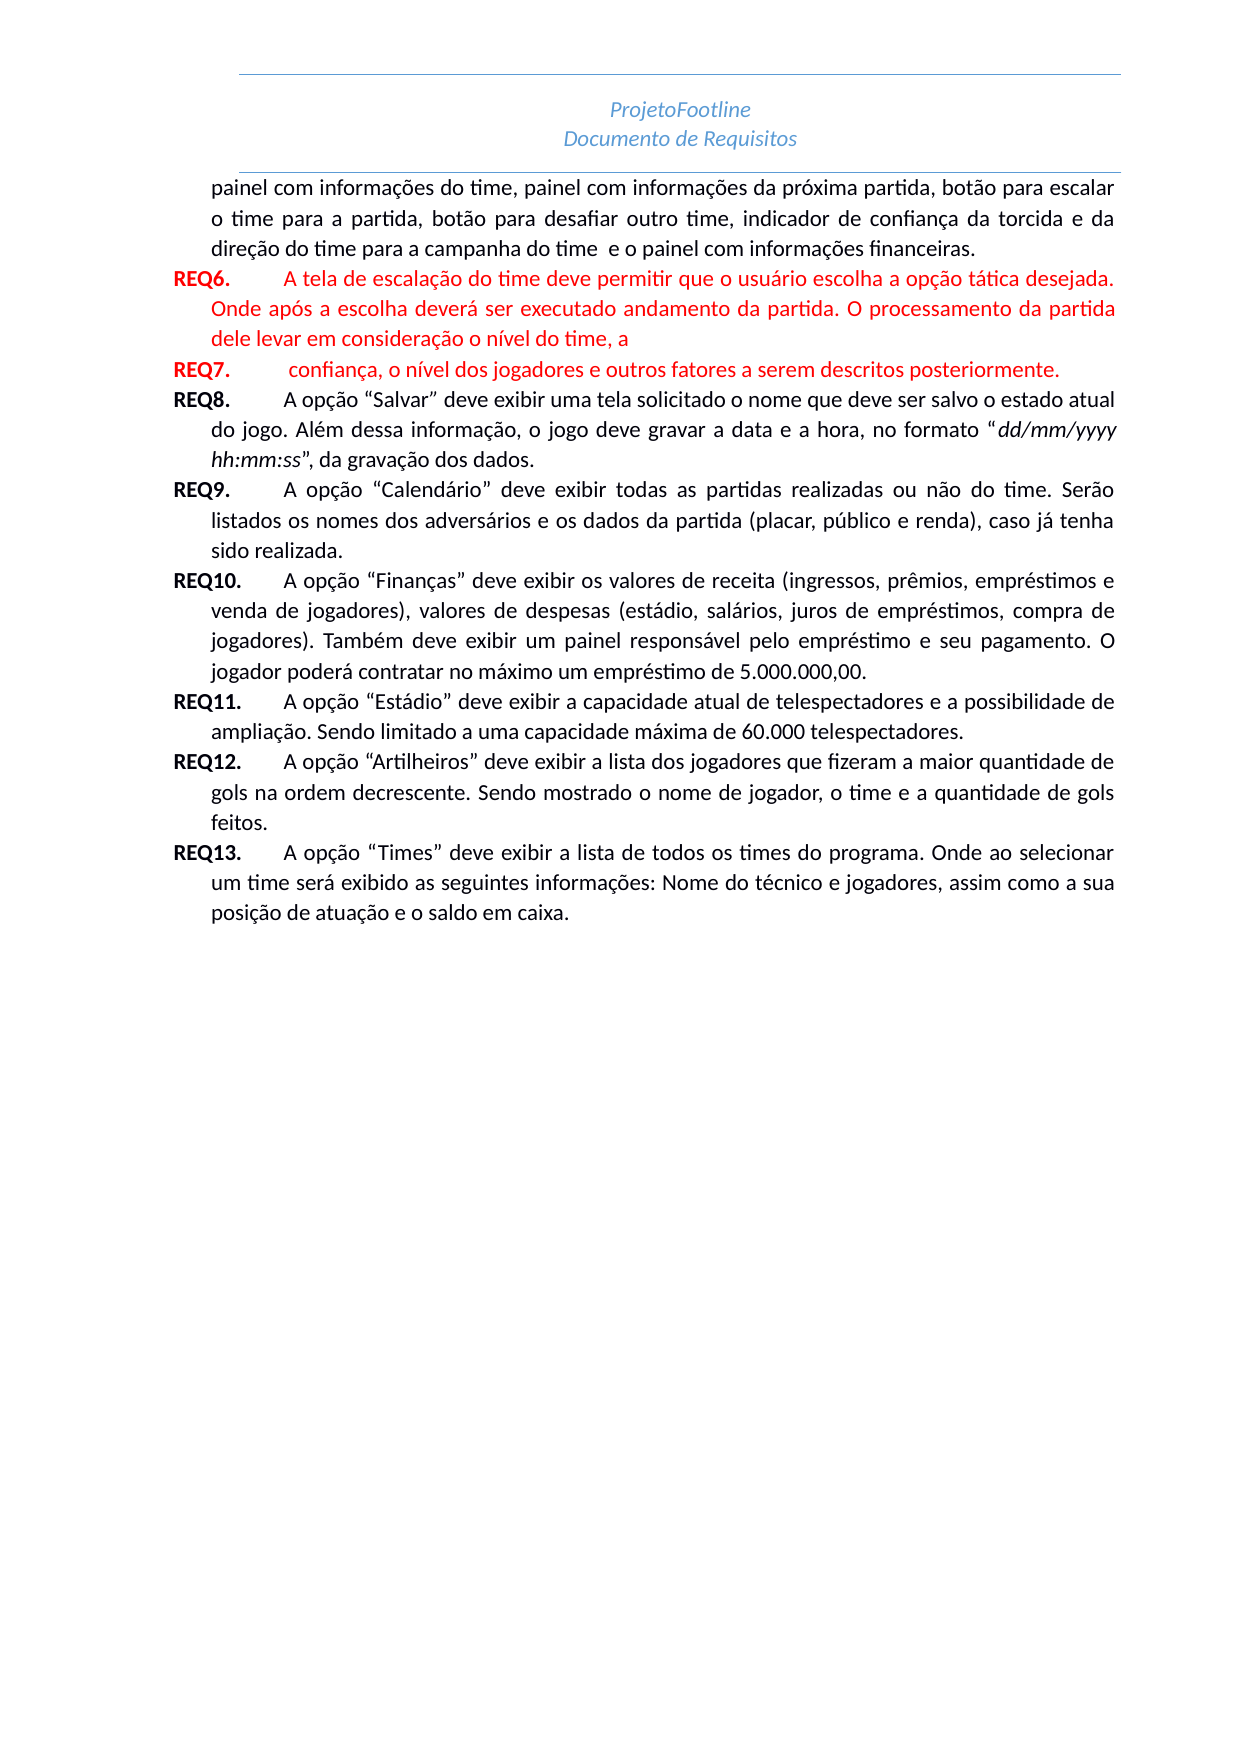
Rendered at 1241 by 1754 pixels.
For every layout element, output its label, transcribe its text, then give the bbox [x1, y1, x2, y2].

list confiança, o nível dos jogadores e outros fatores a serem descritos posteriormente. [173, 355, 1117, 383]
list A opção “Finanças” deve exibir os valores de receita (ingressos, prêmios, empréstimos e venda de jogadores), valores de despesas (estádio, salários, juros de empréstimos, compra de jogadores). Também deve exibir um painel responsável pelo empréstimo e seu pagamento. O jogador poderá contratar no máximo um empréstimo de 5.000.000,00. [173, 566, 1117, 685]
list A tela de escalação do time deve permitir que o usuário escolha a opção tática desejada. Onde após a escolha deverá ser executado andamento da partida. O processamento da partida dele levar em consideração o nível do time, a [173, 264, 1117, 353]
list A opção “Times” deve exibir a lista de todos os times do programa. Onde ao selecionar um time será exibido as seguintes informações: Nome do técnico e jogadores, assim como a sua posição de atuação e o saldo em caixa. [173, 838, 1117, 927]
list A opção “Calendário” deve exibir todas as partidas realizadas ou não do time. Serão listados os nomes dos adversários e os dados da partida (placar, público e renda), caso já tenha sido realizada. [173, 476, 1117, 564]
list A opção “Artilheiros” deve exibir a lista dos jogadores que fizeram a maior quantidade de gols na ordem decrescente. Sendo mostrado o nome de jogador, o time e a quantidade de gols feitos. [173, 747, 1117, 836]
list A opção “Estádio” deve exibir a capacidade atual de telespectadores e a possibilidade de ampliação. Sendo limitado a uma capacidade máxima de 60.000 telespectadores. [173, 687, 1117, 745]
list A opção “Salvar” deve exibir uma tela solicitado o nome que deve ser salvo o estado atual do jogo. Além dessa informação, o jogo deve gravar a data e a hora, no formato “dd/mm/yyyy hh:mm:ss”, da gravação dos dados. [173, 385, 1117, 473]
list painel com informações do time, painel com informações da próxima partida, botão para escalar o time para a partida, botão para desafiar outro time, indicador de confiança da torcida e da direção do time para a campanha do time e o painel com informações financeiras. [173, 173, 1117, 262]
